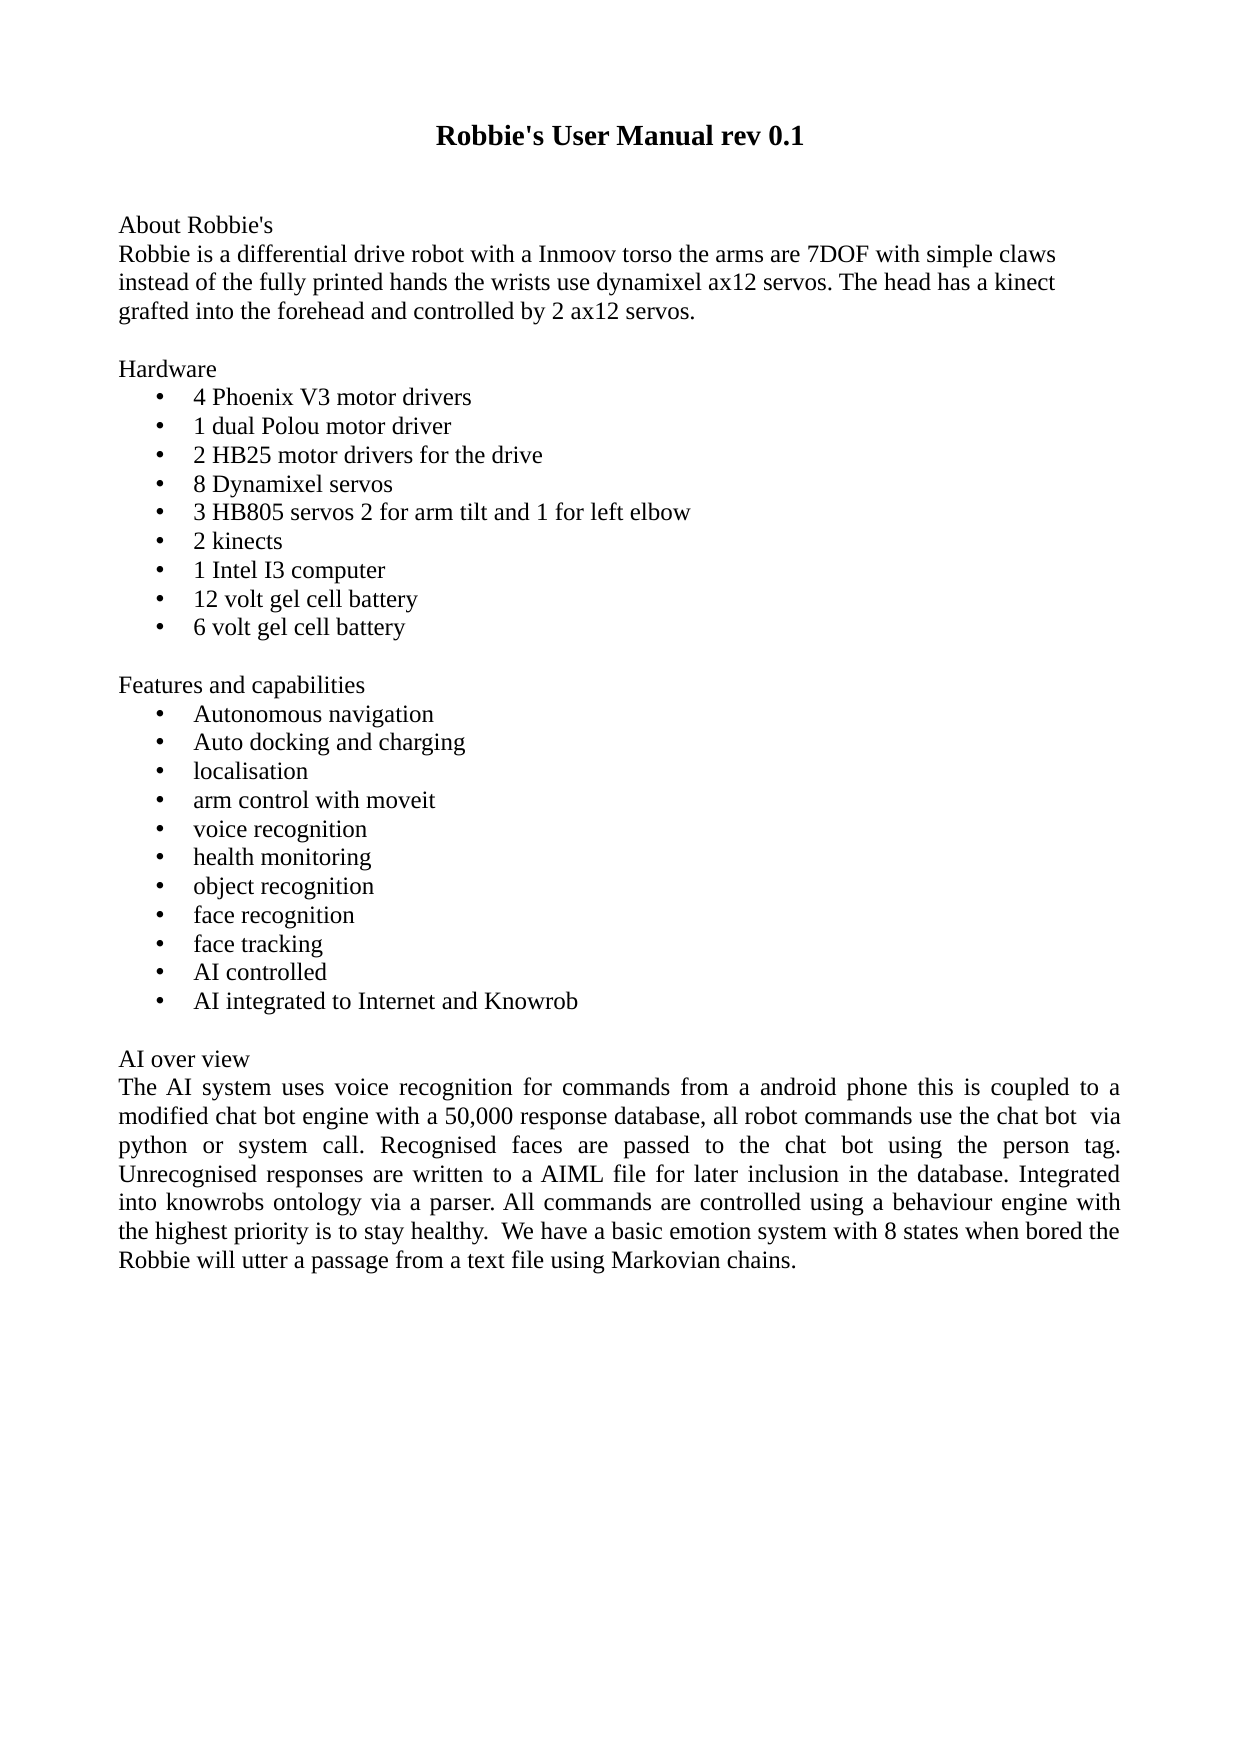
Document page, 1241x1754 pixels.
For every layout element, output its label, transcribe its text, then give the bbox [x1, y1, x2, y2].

list localisation [156, 756, 1122, 785]
text The AI system uses voice recognition for commands from a android phone this is coupled to a modified chat bot engine with a 50,000 response database, all robot commands use the chat bot via python or system call. Recognised faces are passed to the chat bot using the person tag. Unrecognised responses are written to a AIML file for later inclusion in the database. Integrated into knowrobs ontology via a parser. All commands are controlled using a behaviour engine with the highest priority is to stay healthy. We have a basic emotion system with 8 states when bored the Robbie will utter a passage from a text file using Markovian chains. [118, 1072, 1122, 1274]
list 8 Dynamixel servos [156, 469, 1122, 497]
list 4 Phoenix V3 motor drivers [156, 382, 1122, 411]
list 6 volt gel cell battery [156, 612, 1122, 641]
text AI over view [118, 1044, 1122, 1072]
list 1 dual Polou motor driver [156, 411, 1122, 440]
list AI integrated to Internet and Knowrob [156, 986, 1122, 1015]
list health monitoring [156, 842, 1122, 871]
text Features and capabilities [118, 670, 1122, 699]
text Robbie is a differential drive robot with a Inmoov torso the arms are 7DOF with simple claws instead of the fully printed hands the wrists use dynamixel ax12 servos. The head has a kinect grafted into the forehead and controlled by 2 ax12 servos. [118, 239, 1122, 325]
list 3 HB805 servos 2 for arm tilt and 1 for left elbow [156, 497, 1122, 526]
list Auto docking and charging [156, 727, 1122, 756]
list AI controlled [156, 957, 1122, 986]
list arm control with moveit [156, 785, 1122, 814]
list Autonomous navigation [156, 699, 1122, 727]
text Hardware [118, 354, 1122, 382]
list face recognition [156, 900, 1122, 929]
list 2 kinects [156, 526, 1122, 555]
list 12 volt gel cell battery [156, 584, 1122, 612]
list object recognition [156, 871, 1122, 900]
list 1 Intel I3 computer [156, 555, 1122, 584]
list face tracking [156, 929, 1122, 957]
list voice recognition [156, 814, 1122, 842]
text About Robbie's [118, 210, 1122, 239]
list 2 HB25 motor drivers for the drive [156, 440, 1122, 469]
